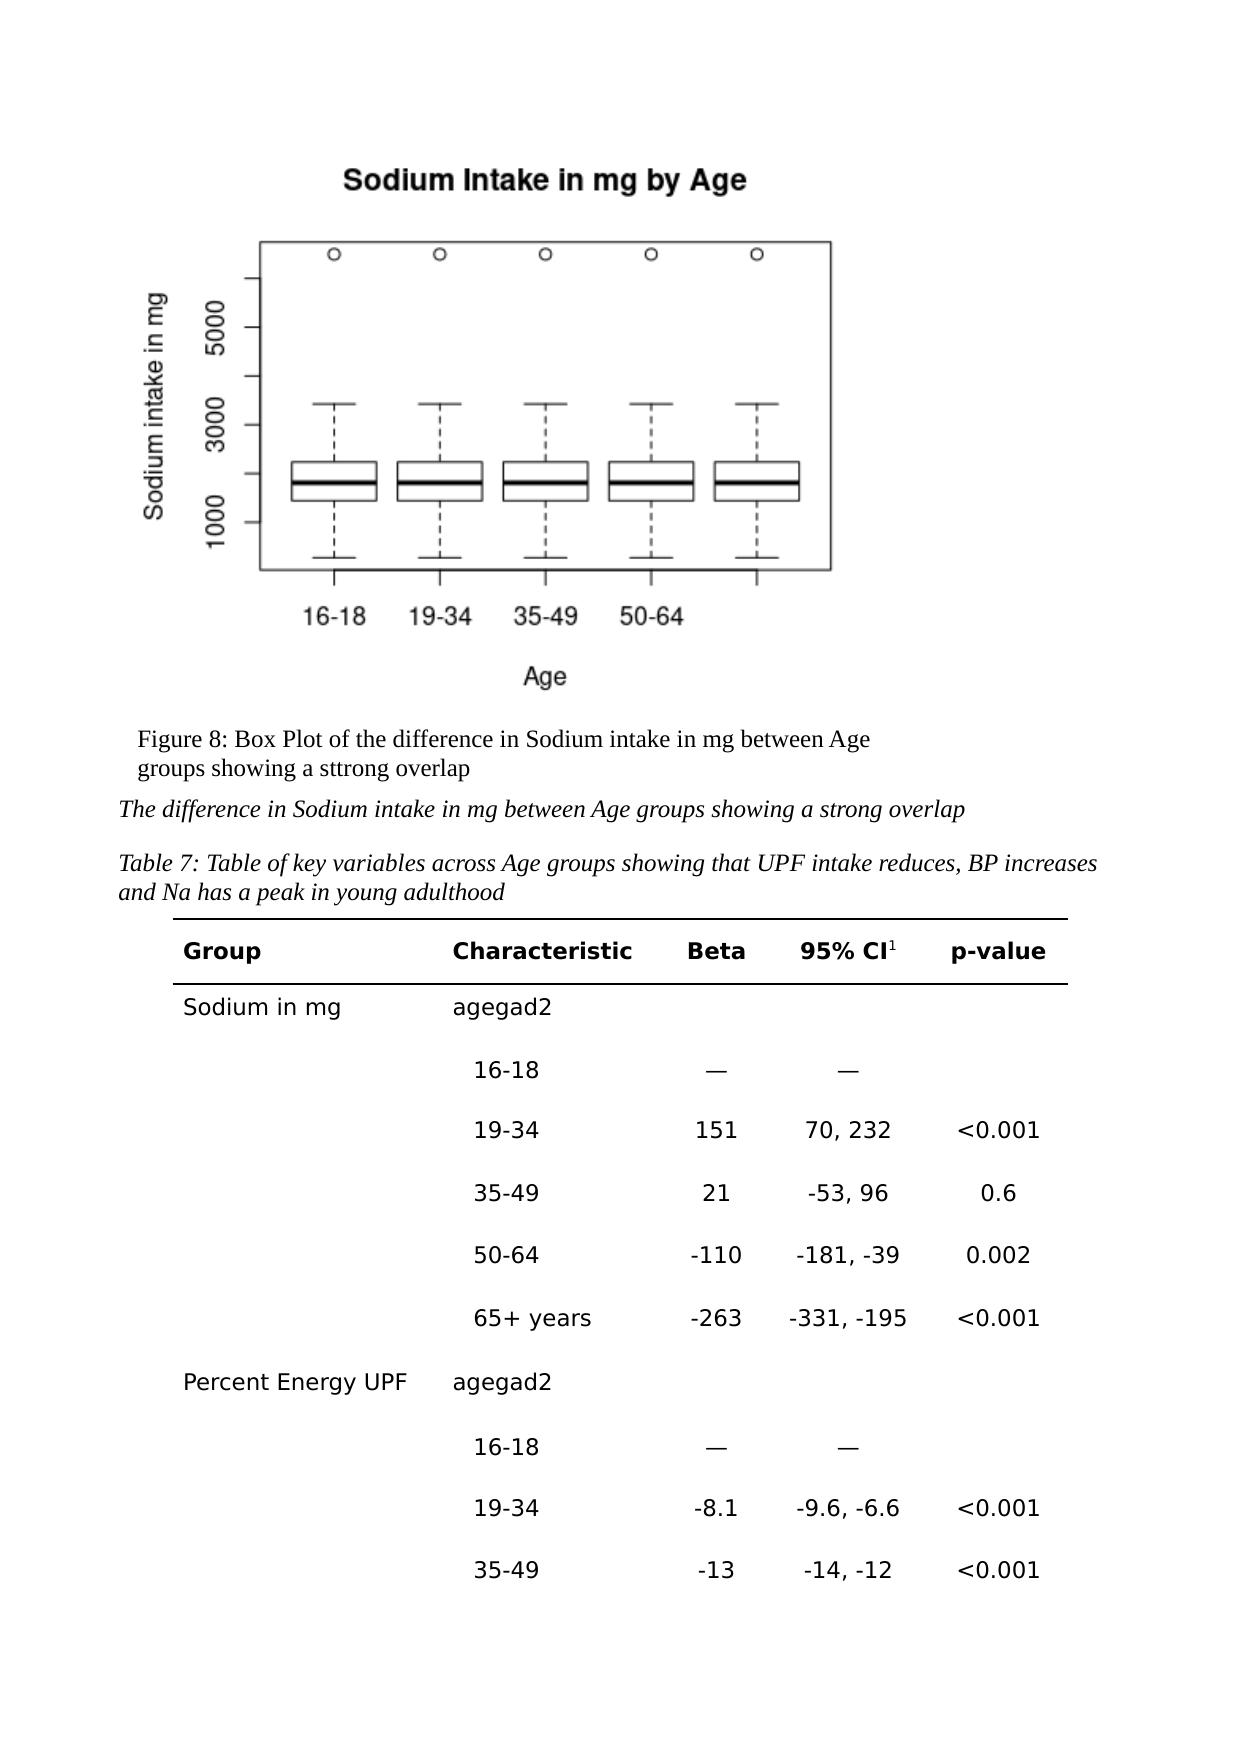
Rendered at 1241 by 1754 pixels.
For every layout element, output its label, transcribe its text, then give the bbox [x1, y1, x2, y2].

table_header Beta [665, 920, 767, 983]
table_cell Sodium in mg [173, 985, 442, 1048]
table_cell [173, 1108, 442, 1171]
table_cell <0.001 [929, 1296, 1068, 1360]
table_cell -9.6, -6.6 [768, 1486, 929, 1548]
table_cell 16-18 [442, 1048, 665, 1108]
table_cell — [665, 1425, 767, 1486]
table_header 95% CI1 [768, 920, 929, 983]
table_cell [929, 985, 1068, 1048]
table_cell — [665, 1048, 767, 1108]
table_cell 0.002 [929, 1233, 1068, 1296]
text Figure 8: Box Plot of the difference in Sodium intake in mg between Age groups showing a sttrong overlap [137, 725, 895, 782]
table_cell -14, -12 [768, 1548, 929, 1611]
table_cell [768, 985, 929, 1048]
table_cell [929, 1360, 1068, 1425]
table_header Characteristic [442, 920, 665, 983]
table_cell 151 [665, 1108, 767, 1171]
picture [137, 118, 895, 725]
table_cell 19-34 [442, 1108, 665, 1171]
table_header p-value [929, 920, 1068, 983]
table_cell <0.001 [929, 1486, 1068, 1548]
table_cell [173, 1425, 442, 1486]
table_cell agegad2 [442, 1360, 665, 1425]
table_cell [665, 1360, 767, 1425]
table_header Group [173, 920, 442, 983]
table_cell 16-18 [442, 1425, 665, 1486]
table_cell [929, 1048, 1068, 1108]
table_cell — [768, 1048, 929, 1108]
table_cell -181, -39 [768, 1233, 929, 1296]
table_cell 19-34 [442, 1486, 665, 1548]
table_cell Percent Energy UPF [173, 1360, 442, 1425]
table_cell agegad2 [442, 985, 665, 1048]
table_cell [173, 1296, 442, 1360]
table_cell [173, 1171, 442, 1233]
table_cell [173, 1548, 442, 1611]
table_cell [173, 1486, 442, 1548]
table_cell [768, 1360, 929, 1425]
text The difference in Sodium intake in mg between Age groups showing a strong overlap [118, 794, 1122, 823]
table_cell 21 [665, 1171, 767, 1233]
table_cell [173, 1048, 442, 1108]
table_cell 35-49 [442, 1171, 665, 1233]
table_cell -110 [665, 1233, 767, 1296]
table_cell — [768, 1425, 929, 1486]
table_cell -53, 96 [768, 1171, 929, 1233]
table_cell <0.001 [929, 1548, 1068, 1611]
table_cell [929, 1425, 1068, 1486]
table_cell -13 [665, 1548, 767, 1611]
table_cell [173, 1233, 442, 1296]
table_cell -331, -195 [768, 1296, 929, 1360]
table_cell -263 [665, 1296, 767, 1360]
table_cell 50-64 [442, 1233, 665, 1296]
table_cell 0.6 [929, 1171, 1068, 1233]
table_cell -8.1 [665, 1486, 767, 1548]
table_cell <0.001 [929, 1108, 1068, 1171]
table_cell [665, 985, 767, 1048]
table_cell 35-49 [442, 1548, 665, 1611]
table_cell 70, 232 [768, 1108, 929, 1171]
text Table 7: Table of key variables across Age groups showing that UPF intake reduces, BP increases and Na has a peak in young adulthood [118, 848, 1122, 906]
table_cell 65+ years [442, 1296, 665, 1360]
